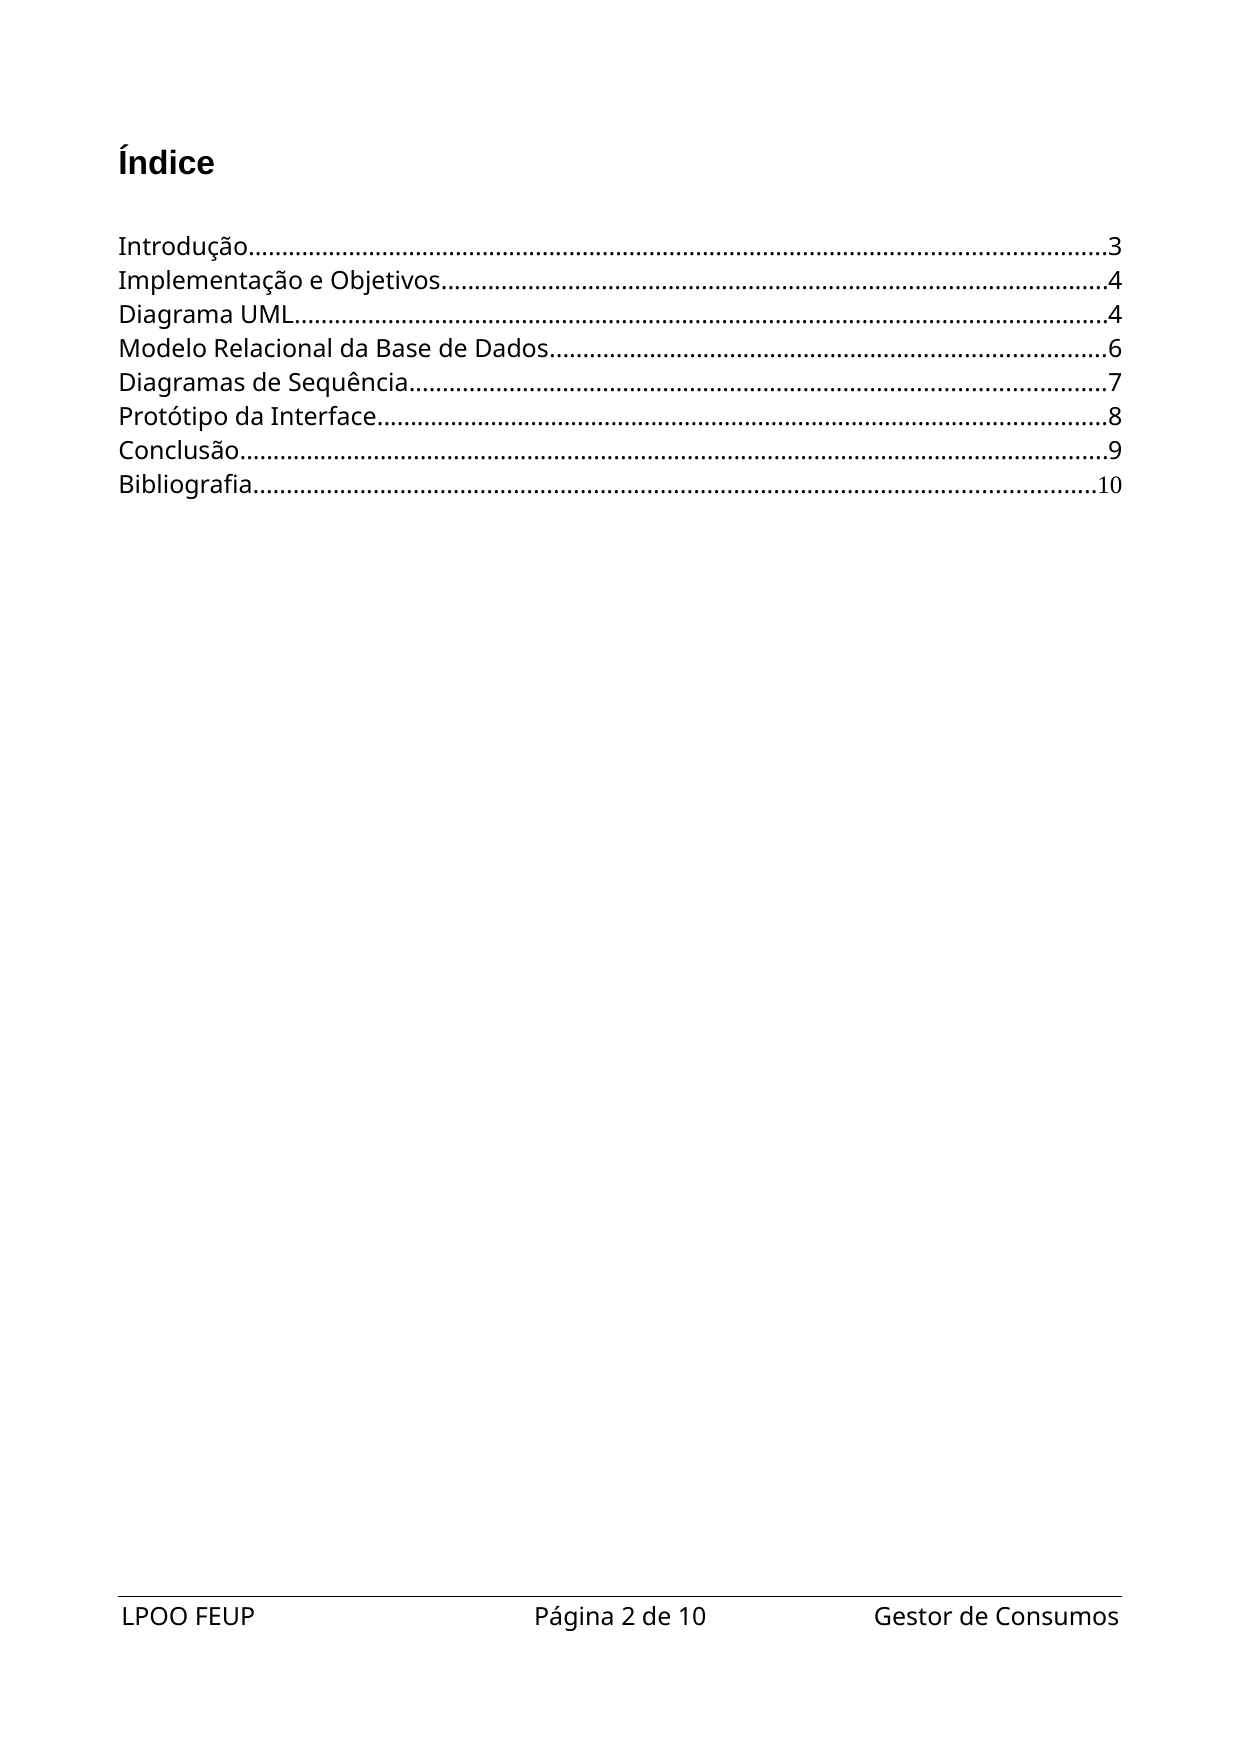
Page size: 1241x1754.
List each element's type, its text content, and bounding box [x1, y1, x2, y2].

text Modelo Relacional da Base de Dados 6 [118, 331, 1122, 364]
text Diagramas de Sequência 7 [118, 364, 1122, 399]
text Conclusão 9 [118, 433, 1122, 467]
subtitle Índice [118, 143, 1122, 182]
text Protótipo da Interface 8 [118, 399, 1122, 433]
text Bibliografia 10 [118, 467, 1122, 501]
text Diagrama UML 4 [118, 296, 1122, 331]
text Introdução 3 [118, 228, 1122, 262]
text Implementação e Objetivos 4 [118, 262, 1122, 296]
